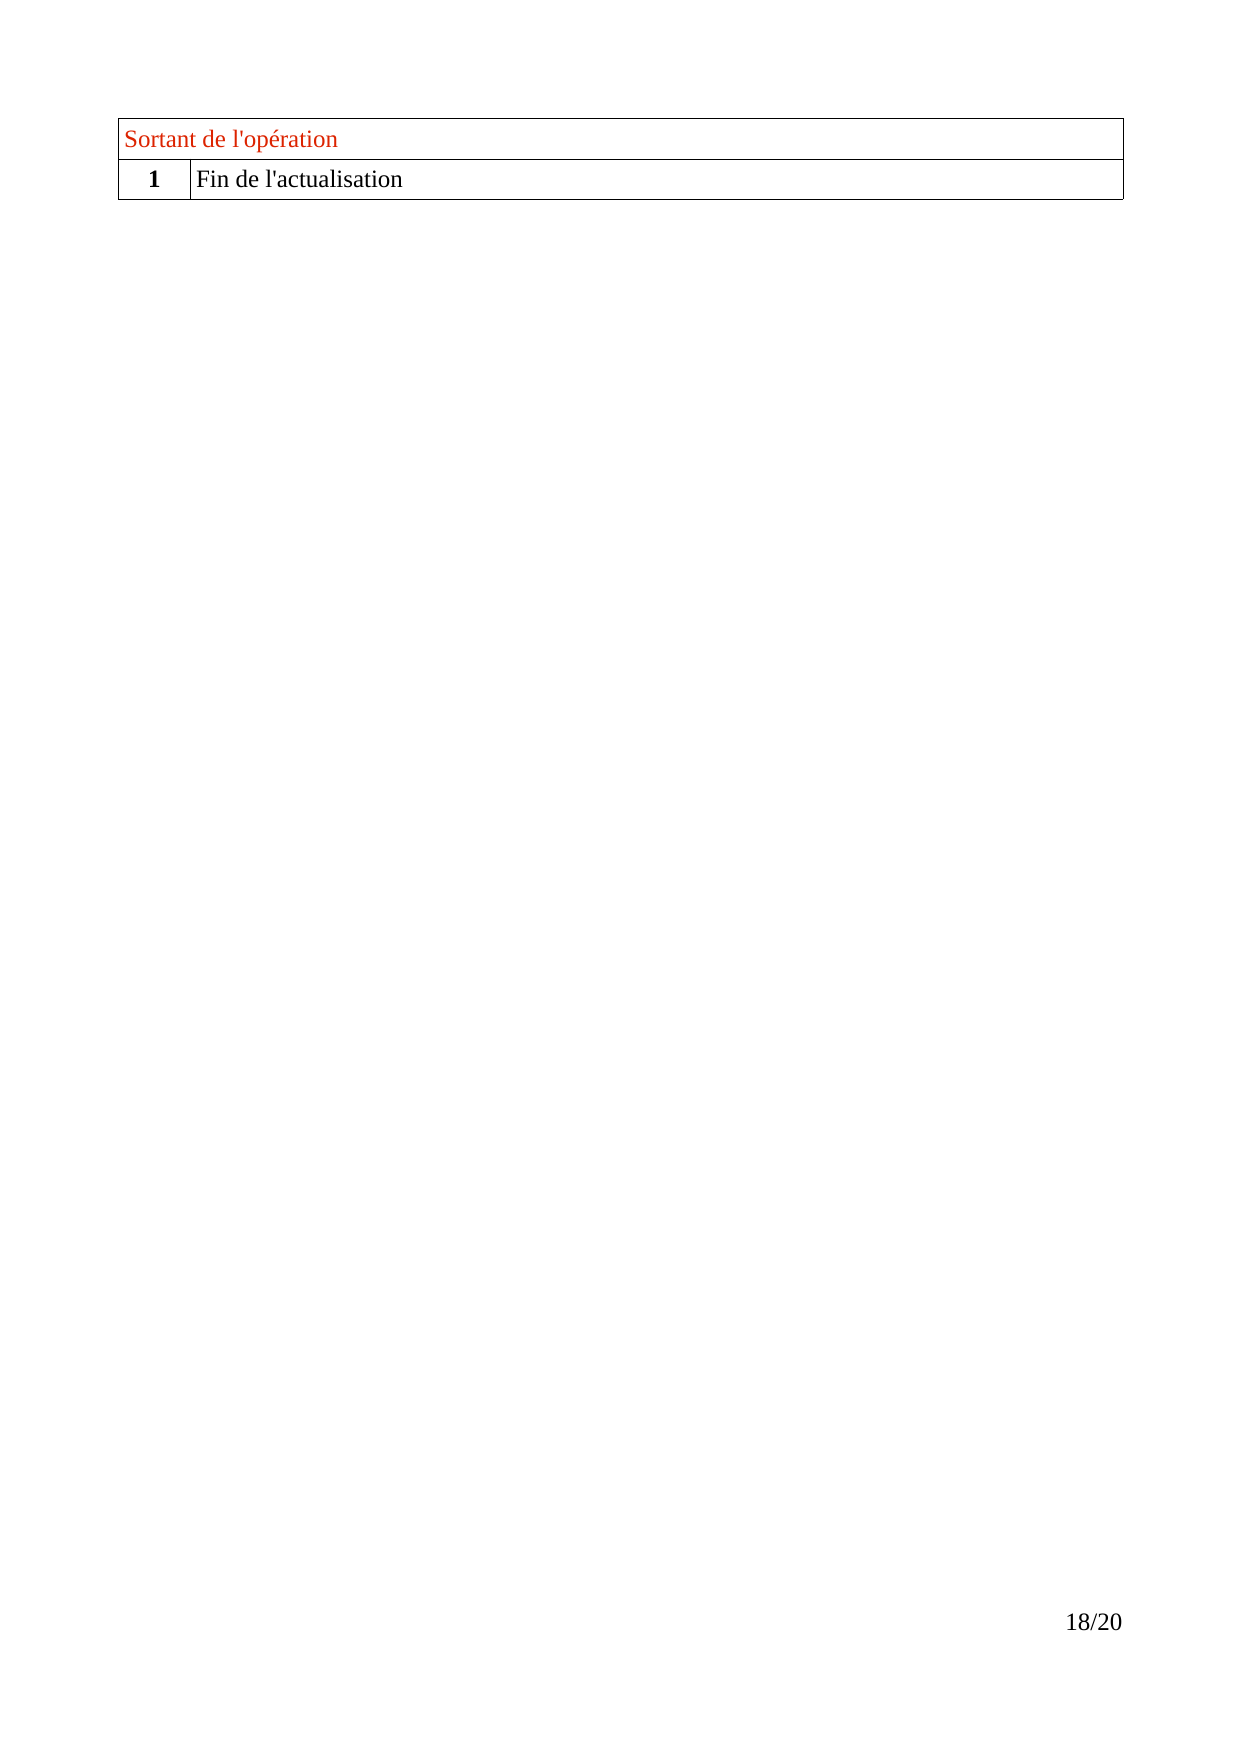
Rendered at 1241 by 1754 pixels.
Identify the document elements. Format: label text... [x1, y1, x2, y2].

table_cell Fin de l'actualisation [191, 160, 1123, 199]
table_cell 1 [119, 160, 190, 199]
table_cell Sortant de l'opération [119, 119, 1123, 158]
